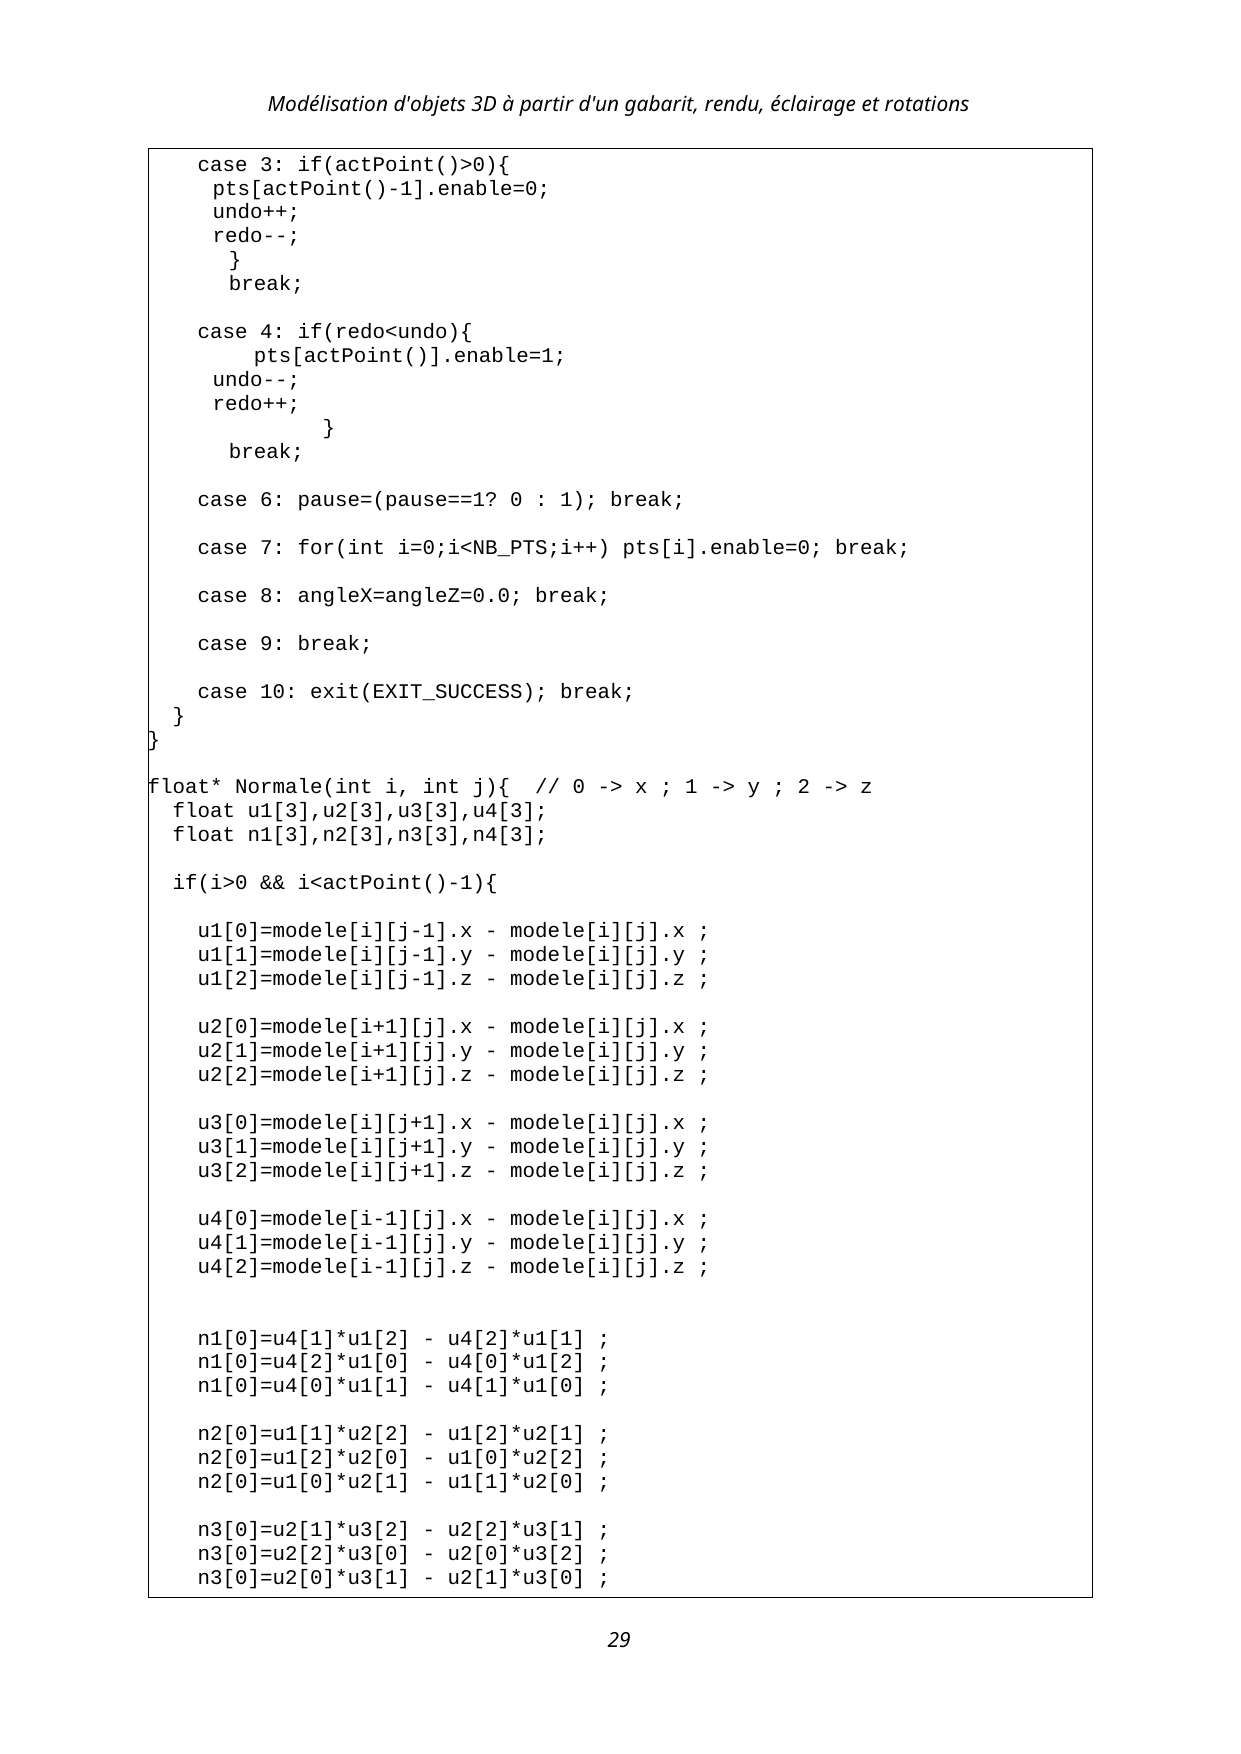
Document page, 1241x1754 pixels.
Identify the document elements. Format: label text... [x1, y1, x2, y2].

table_cell case 3: if(actPoint()>0){ pts[actPoint()-1].enable=0; undo++; redo--; } break; case 4: if(redo<undo){ pts[actPoint()].enable=1; undo--; redo++; } break; case 6: pause=(pause==1? 0 : 1); break; case 7: for(int i=0;i<NB_PTS;i++) pts[i].enable=0; break; case 8: angleX=angleZ=0.0; break; case 9: break; case 10: exit(EXIT_SUCCESS); break; } } float* Normale(int i, int j){ // 0 -> x ; 1 -> y ; 2 -> z float u1[3],u2[3],u3[3],u4[3]; float n1[3],n2[3],n3[3],n4[3]; if(i>0 && i<actPoint()-1){ u1[0]=modele[i][j-1].x - modele[i][j].x ; u1[1]=modele[i][j-1].y - modele[i][j].y ; u1[2]=modele[i][j-1].z - modele[i][j].z ; u2[0]=modele[i+1][j].x - modele[i][j].x ; u2[1]=modele[i+1][j].y - modele[i][j].y ; u2[2]=modele[i+1][j].z - modele[i][j].z ; u3[0]=modele[i][j+1].x - modele[i][j].x ; u3[1]=modele[i][j+1].y - modele[i][j].y ; u3[2]=modele[i][j+1].z - modele[i][j].z ; u4[0]=modele[i-1][j].x - modele[i][j].x ; u4[1]=modele[i-1][j].y - modele[i][j].y ; u4[2]=modele[i-1][j].z - modele[i][j].z ; n1[0]=u4[1]*u1[2] - u4[2]*u1[1] ; n1[0]=u4[2]*u1[0] - u4[0]*u1[2] ; n1[0]=u4[0]*u1[1] - u4[1]*u1[0] ; n2[0]=u1[1]*u2[2] - u1[2]*u2[1] ; n2[0]=u1[2]*u2[0] - u1[0]*u2[2] ; n2[0]=u1[0]*u2[1] - u1[1]*u2[0] ; n3[0]=u2[1]*u3[2] - u2[2]*u3[1] ; n3[0]=u2[2]*u3[0] - u2[0]*u3[2] ; n3[0]=u2[0]*u3[1] - u2[1]*u3[0] ; [149, 149, 1092, 1597]
